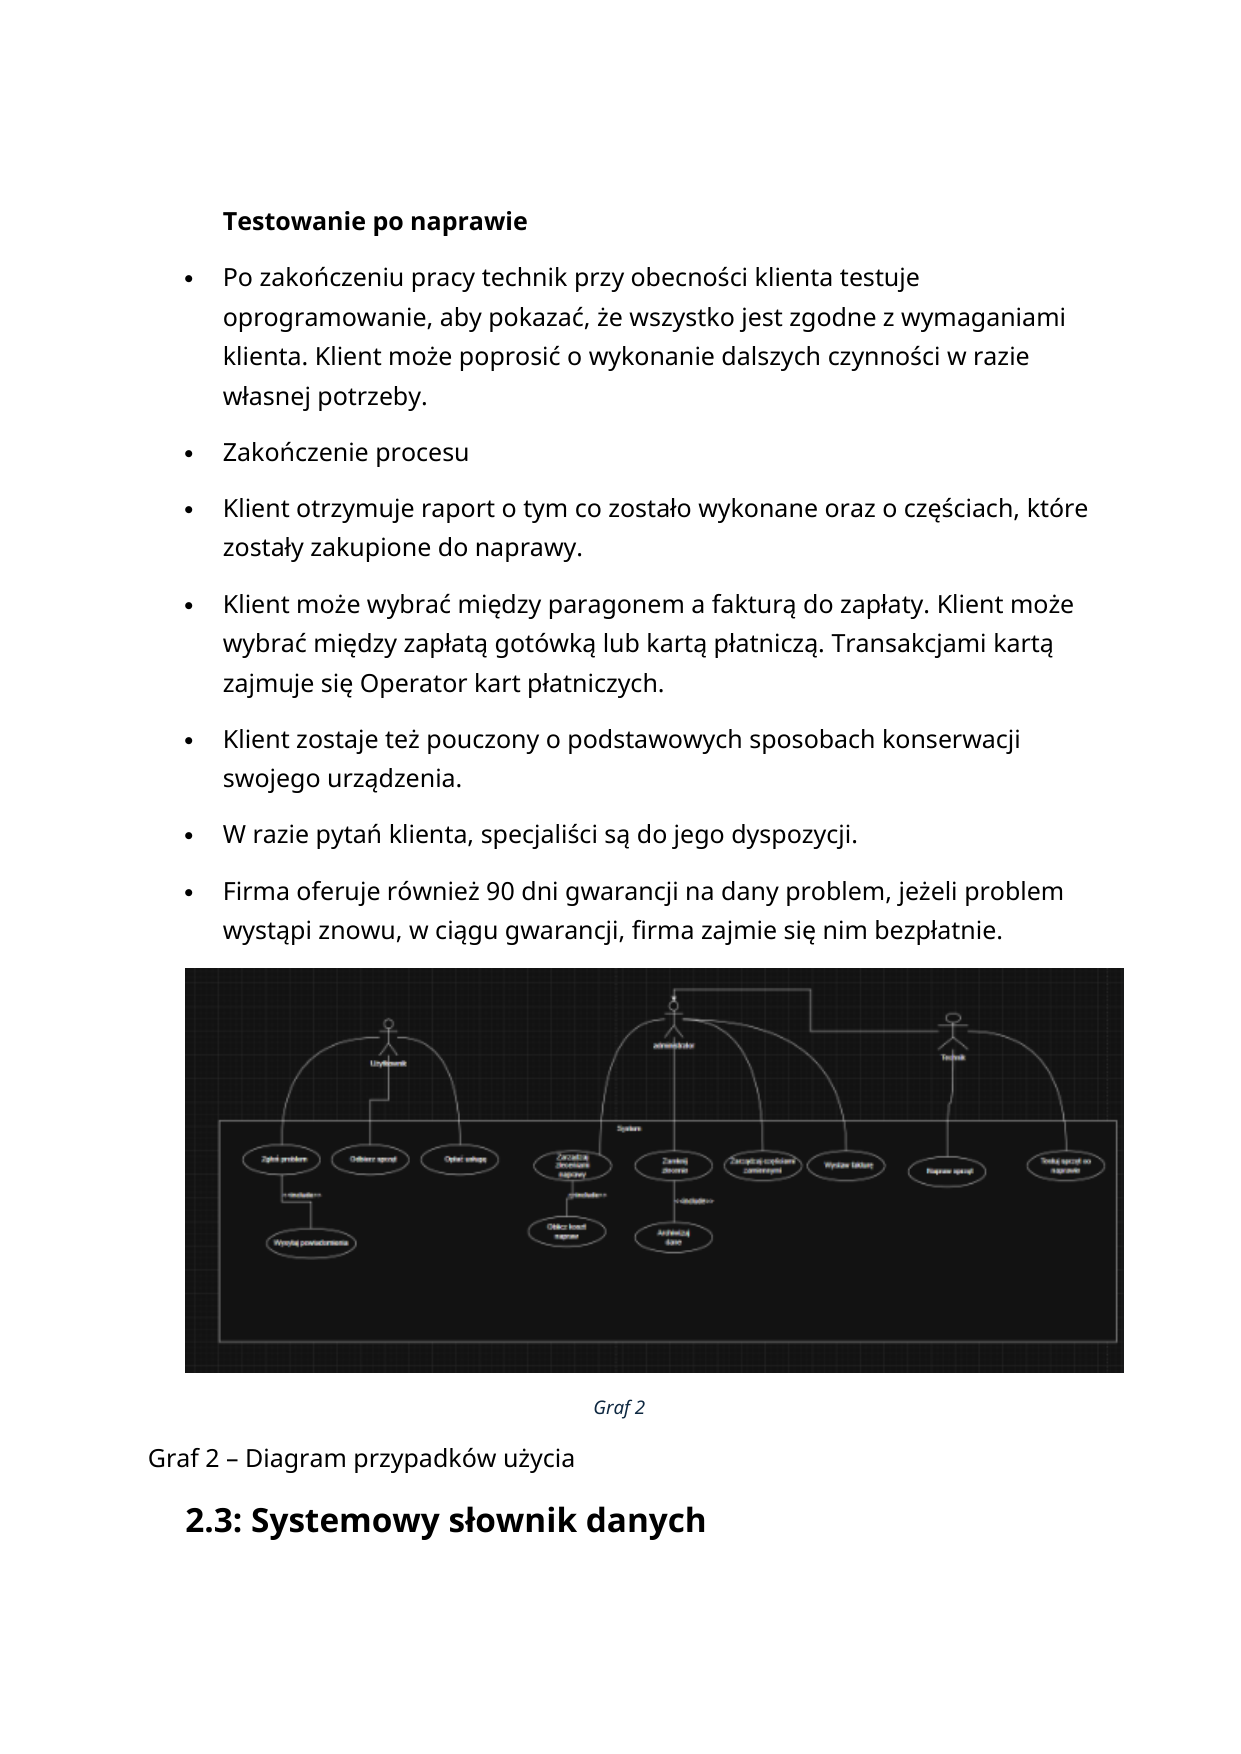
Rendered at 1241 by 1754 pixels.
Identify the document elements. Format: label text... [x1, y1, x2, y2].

text Testowanie po naprawie [223, 204, 1093, 238]
text 2.3: Systemowy słownik danych [185, 1497, 1093, 1542]
text Graf 2 – Diagram przypadków użycia [148, 1441, 1093, 1475]
list Zakończenie procesu [185, 434, 1093, 468]
list Po zakończeniu pracy technik przy obecności klienta testuje oprogramowanie, aby pokazać, że wszystko jest zgodne z wymaganiami klienta. Klient może poprosić o wykonanie dalszych czynności w razie własnej potrzeby. [185, 260, 1093, 412]
list Klient otrzymuje raport o tym co zostało wykonane oraz o częściach, które zostały zakupione do naprawy. [185, 491, 1093, 564]
list W razie pytań klienta, specjaliści są do jego dyspozycji. [185, 817, 1093, 851]
list Klient zostaje też pouczony o podstawowych sposobach konserwacji swojego urządzenia. [185, 721, 1093, 795]
text Graf 2 [148, 1394, 1093, 1420]
list Firma oferuje również 90 dni gwarancji na dany problem, jeżeli problem wystąpi znowu, w ciągu gwarancji, firma zajmie się nim bezpłatnie. [185, 873, 1093, 947]
list Klient może wybrać między paragonem a fakturą do zapłaty. Klient może wybrać między zapłatą gotówką lub kartą płatniczą. Transakcjami kartą zajmuje się Operator kart płatniczych. [185, 586, 1093, 699]
